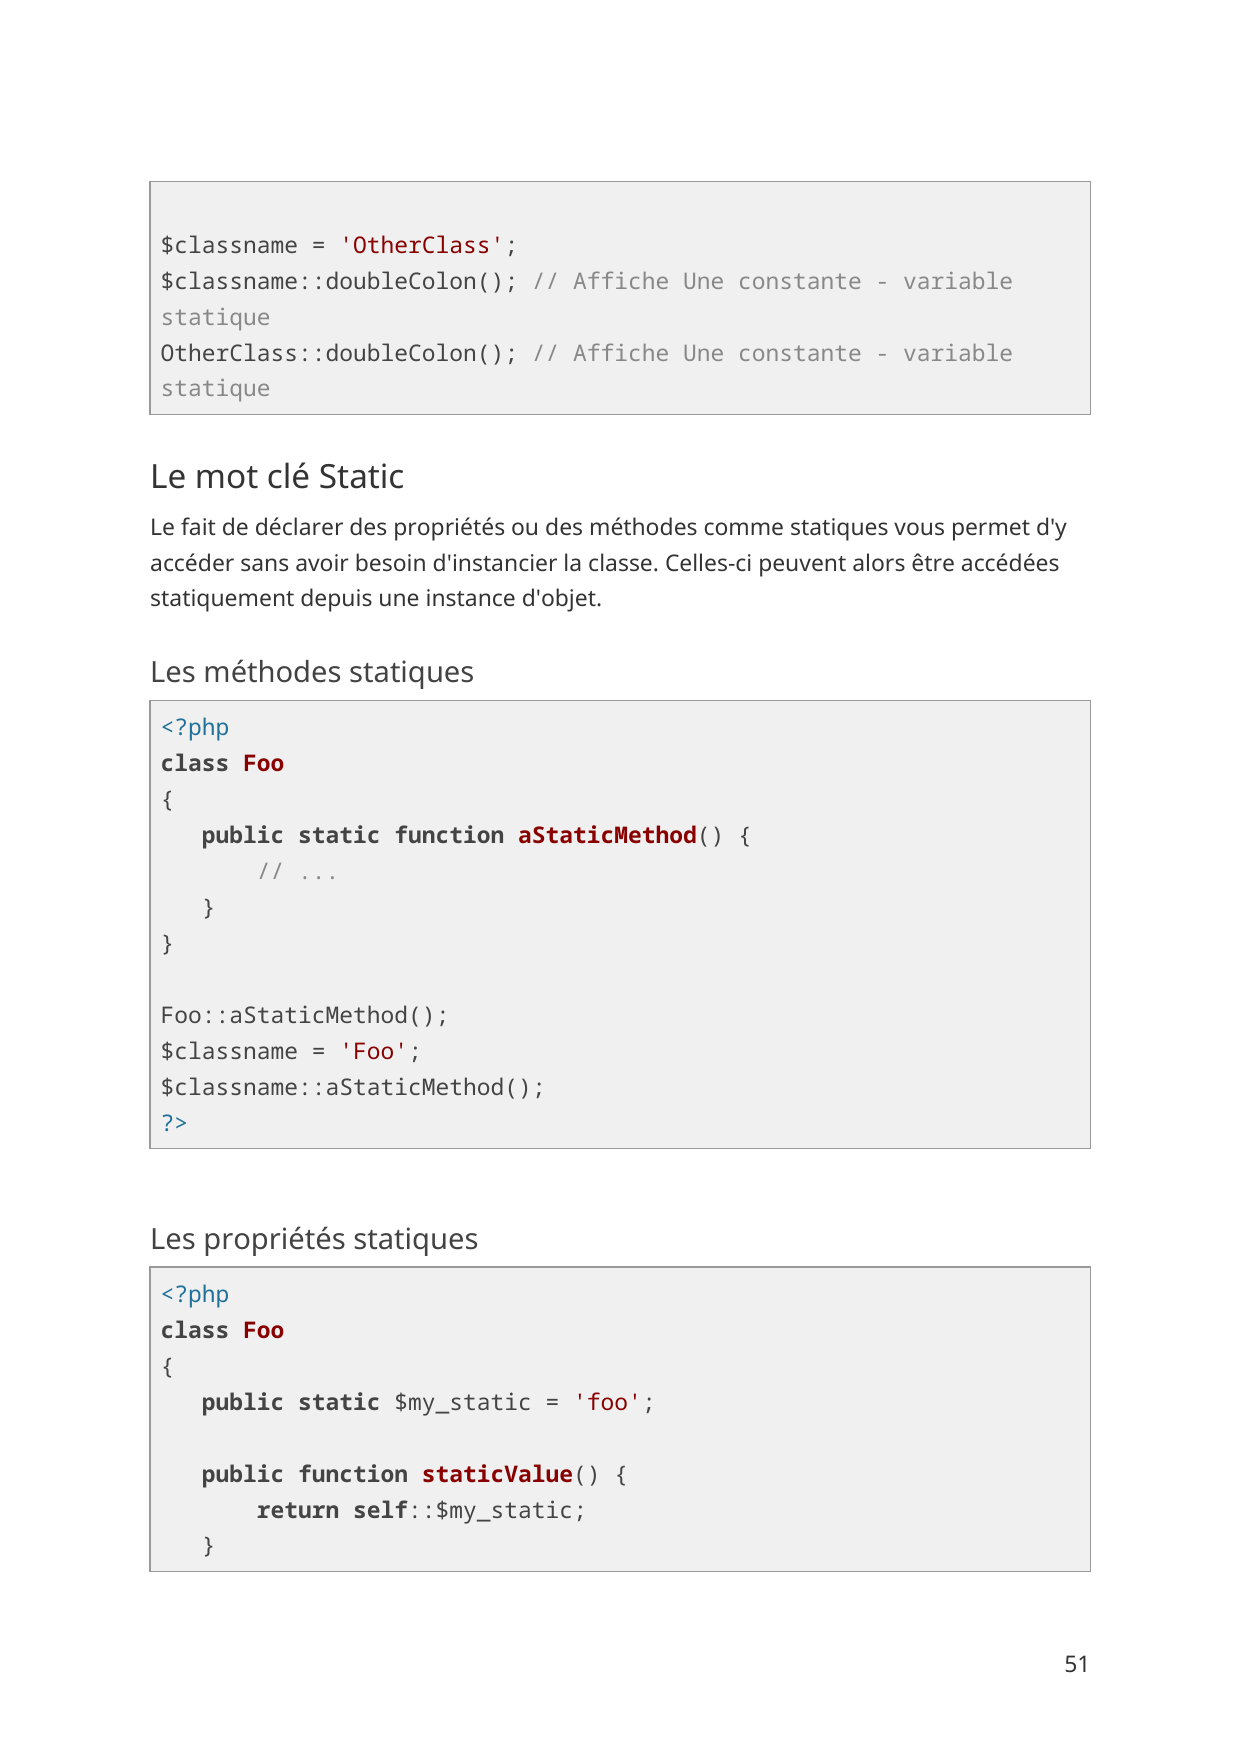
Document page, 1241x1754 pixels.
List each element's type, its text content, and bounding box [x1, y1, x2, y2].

subtitle Les propriétés statiques [150, 1218, 1090, 1258]
subtitle Le mot clé Static [150, 453, 1090, 498]
table_header $classname = 'OtherClass'; $classname::doubleColon(); // Affiche Une constante - variable statique OtherClass::doubleColon(); // Affiche Une constante - variable statique [151, 182, 1090, 414]
table_header <?php class Foo { public static $my_static = 'foo'; public function staticValue() { return self::$my_static; } [151, 1268, 1090, 1571]
subtitle Les méthodes statiques [150, 652, 1090, 691]
table_header <?php class Foo { public static function aStaticMethod() { // ... } } Foo::aStaticMethod(); $classname = 'Foo'; $classname::aStaticMethod(); ?> [151, 701, 1090, 1148]
text Le fait de déclarer des propriétés ou des méthodes comme statiques vous permet d'y accéder sans avoir besoin d'instancier la classe. Celles-ci peuvent alors être accédées statiquement depuis une instance d'objet. [150, 511, 1090, 614]
